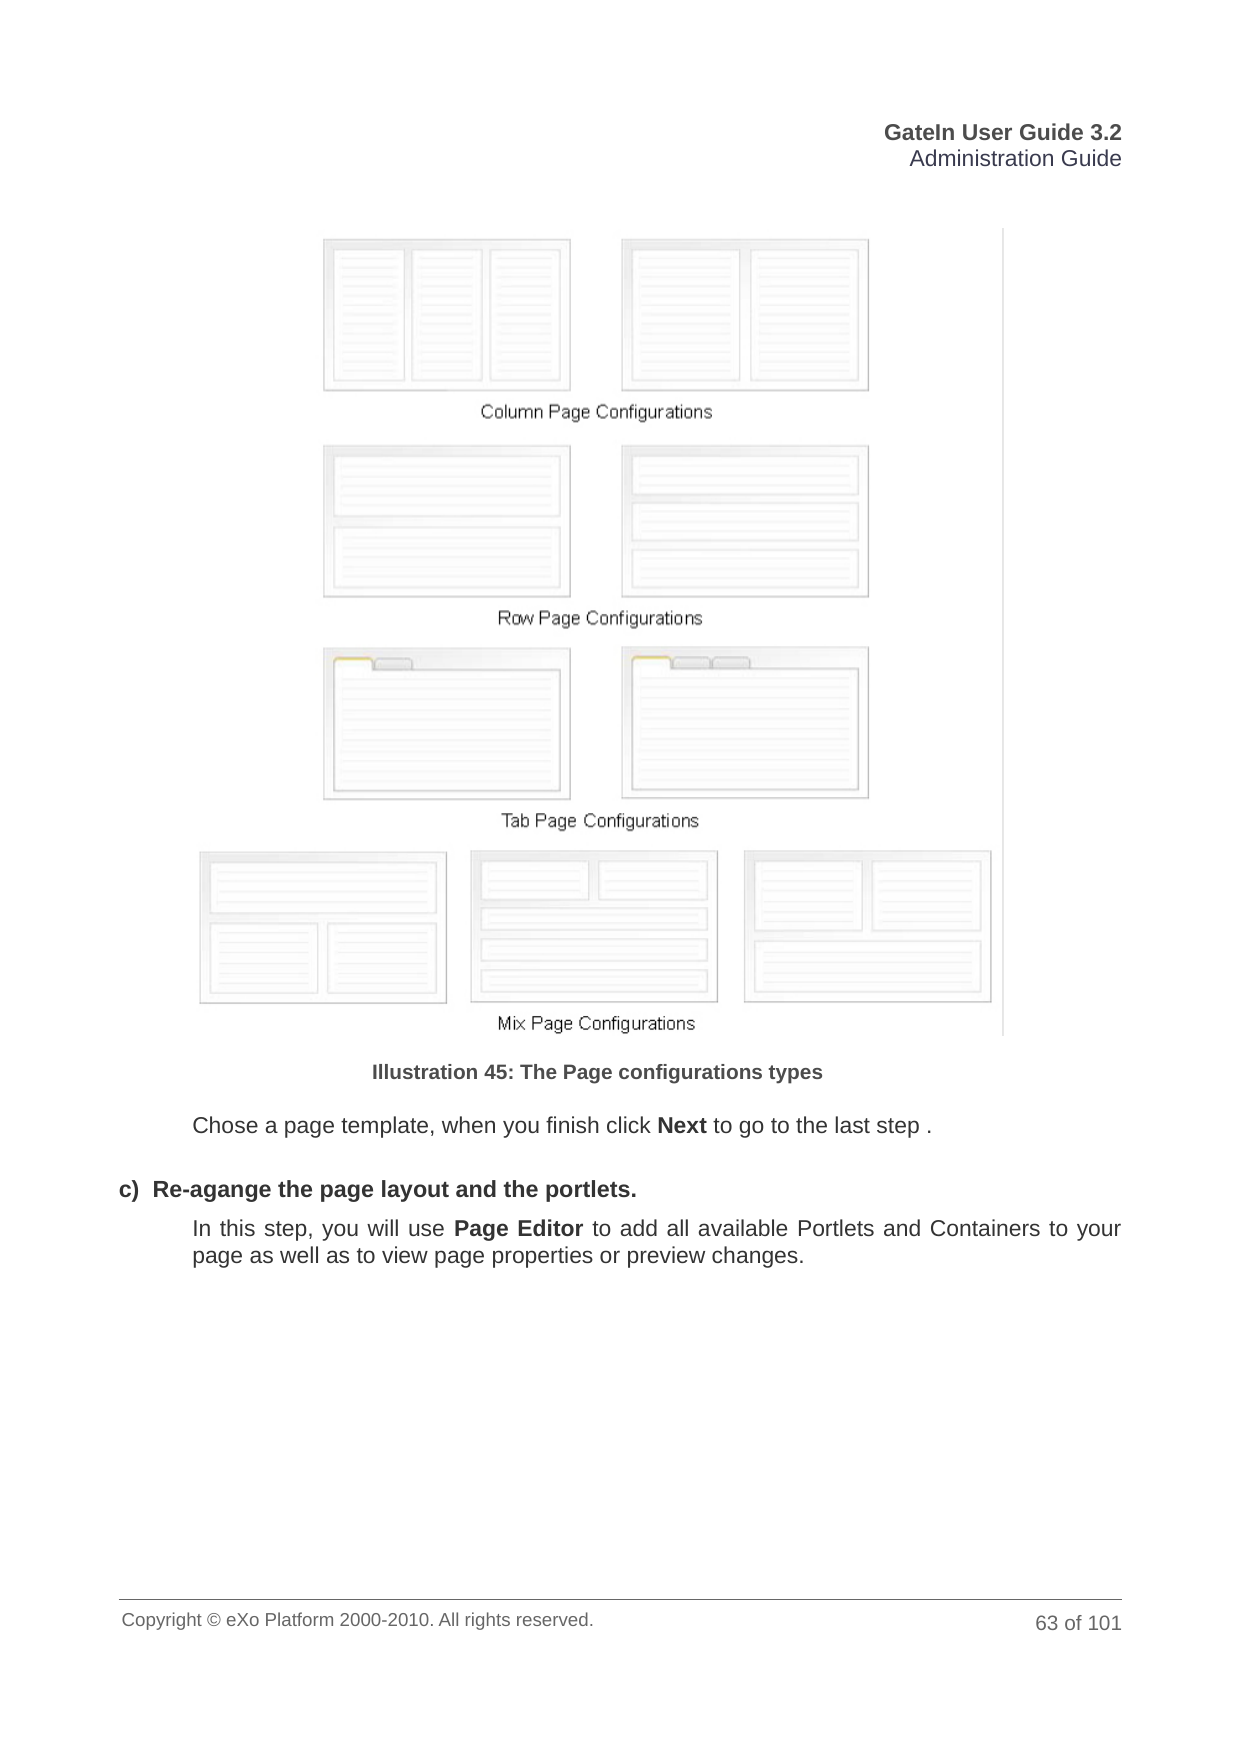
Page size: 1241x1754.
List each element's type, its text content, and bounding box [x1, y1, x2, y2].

text Illustration 45: The Page configurations types [151, 303, 1043, 1084]
text Chose a page template, when you finish click Next to go to the last step . [192, 524, 1122, 1138]
text In this step, you will use Page Editor to add all available Portlets and Containers to your page as well as to view page properties or preview changes. [192, 1215, 1122, 1268]
subtitle Re-agange the page layout and the portlets. [118, 1176, 1122, 1203]
picture [191, 228, 1004, 1036]
